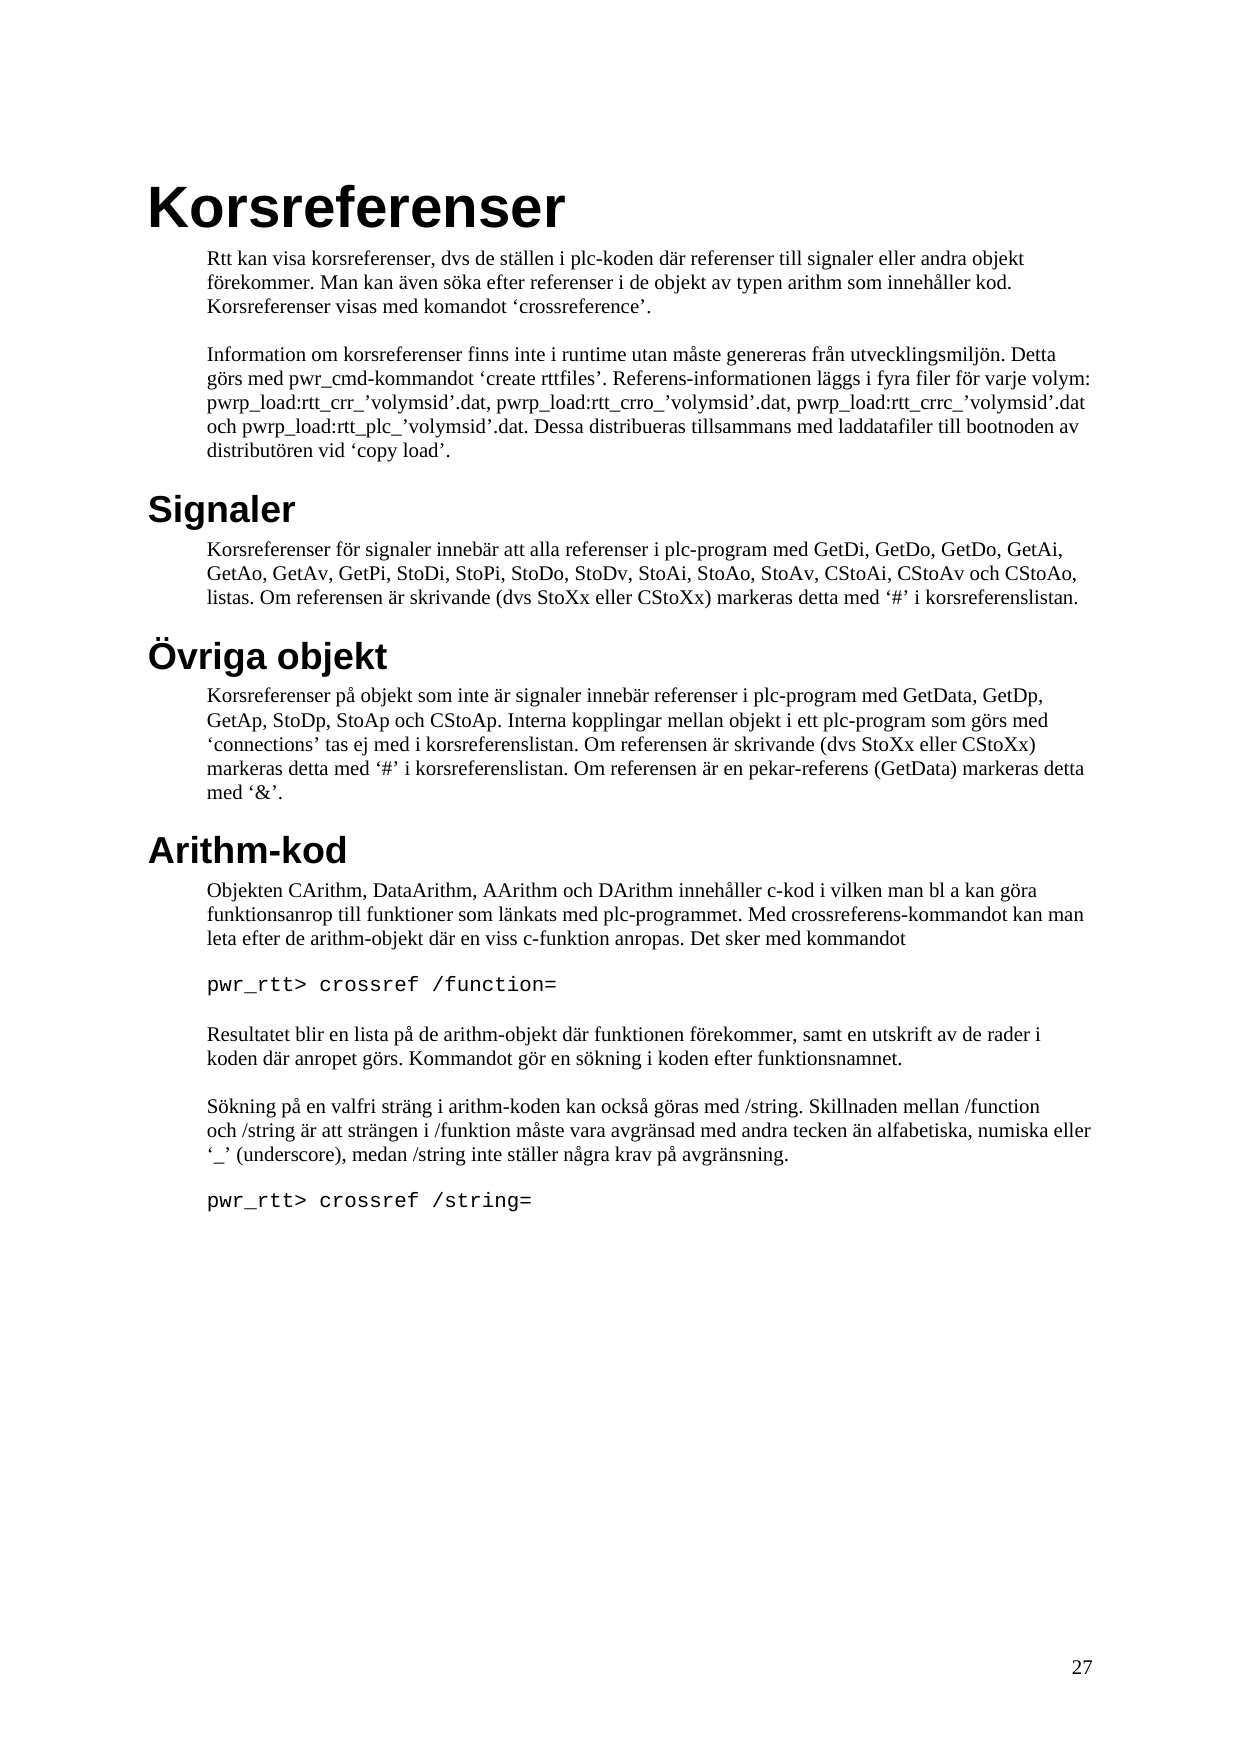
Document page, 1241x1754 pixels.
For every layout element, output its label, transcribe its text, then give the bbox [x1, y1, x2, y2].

text pwr_rtt> crossref /function= [207, 974, 1093, 998]
text Resultatet blir en lista på de arithm-objekt där funktionen förekommer, samt en utskrift av de rader i koden där anropet görs. Kommandot gör en sökning i koden efter funktionsnamnet. [207, 1022, 1093, 1070]
text pwr_rtt> crossref /string= [207, 1190, 1093, 1214]
text Korsreferenser för signaler innebär att alla referenser i plc-program med GetDi, GetDo, GetDo, GetAi, GetAo, GetAv, GetPi, StoDi, StoPi, StoDo, StoDv, StoAi, StoAo, StoAv, CStoAi, CStoAv och CStoAo, listas. Om referensen är skrivande (dvs StoXx eller CStoXx) markeras detta med ‘#’ i korsreferenslistan. [207, 537, 1093, 609]
text Information om korsreferenser finns inte i runtime utan måste genereras från utvecklingsmiljön. Detta görs med pwr_cmd-kommandot ‘create rttfiles’. Referens-informationen läggs i fyra filer för varje volym: pwrp_load:rtt_crr_’volymsid’.dat, pwrp_load:rtt_crro_’volymsid’.dat, pwrp_load:rtt_crrc_’volymsid’.dat och pwrp_load:rtt_plc_’volymsid’.dat. Dessa distribueras tillsammans med laddatafiler till bootnoden av distributören vid ‘copy load’. [207, 342, 1093, 462]
text Sökning på en valfri sträng i arithm-koden kan också göras med /string. Skillnaden mellan /function och /string är att strängen i /funktion måste vara avgränsad med andra tecken än alfabetiska, numiska eller ‘_’ (underscore), medan /string inte ställer några krav på avgränsning. [207, 1094, 1093, 1166]
text Korsreferenser på objekt som inte är signaler innebär referenser i plc-program med GetData, GetDp, GetAp, StoDp, StoAp och CStoAp. Interna kopplingar mellan objekt i ett plc-program som görs med ‘connections’ tas ej med i korsreferenslistan. Om referensen är skrivande (dvs StoXx eller CStoXx) markeras detta med ‘#’ i korsreferenslistan. Om referensen är en pekar-referens (GetData) markeras detta med ‘&’. [207, 683, 1093, 804]
text Korsreferenser visas med komandot ‘crossreference’. [207, 294, 1093, 318]
subtitle Arithm-kod [148, 829, 1093, 872]
subtitle Övriga objekt [148, 634, 1093, 677]
subtitle Korsreferenser [148, 173, 1093, 240]
subtitle Signaler [148, 487, 1093, 531]
text Objekten CArithm, DataArithm, AArithm och DArithm innehåller c-kod i vilken man bl a kan göra funktionsanrop till funktioner som länkats med plc-programmet. Med crossreferens-kommandot kan man leta efter de arithm-objekt där en viss c-funktion anropas. Det sker med kommandot [207, 878, 1093, 950]
text Rtt kan visa korsreferenser, dvs de ställen i plc-koden där referenser till signaler eller andra objekt förekommer. Man kan även söka efter referenser i de objekt av typen arithm som innehåller kod. [207, 246, 1093, 294]
